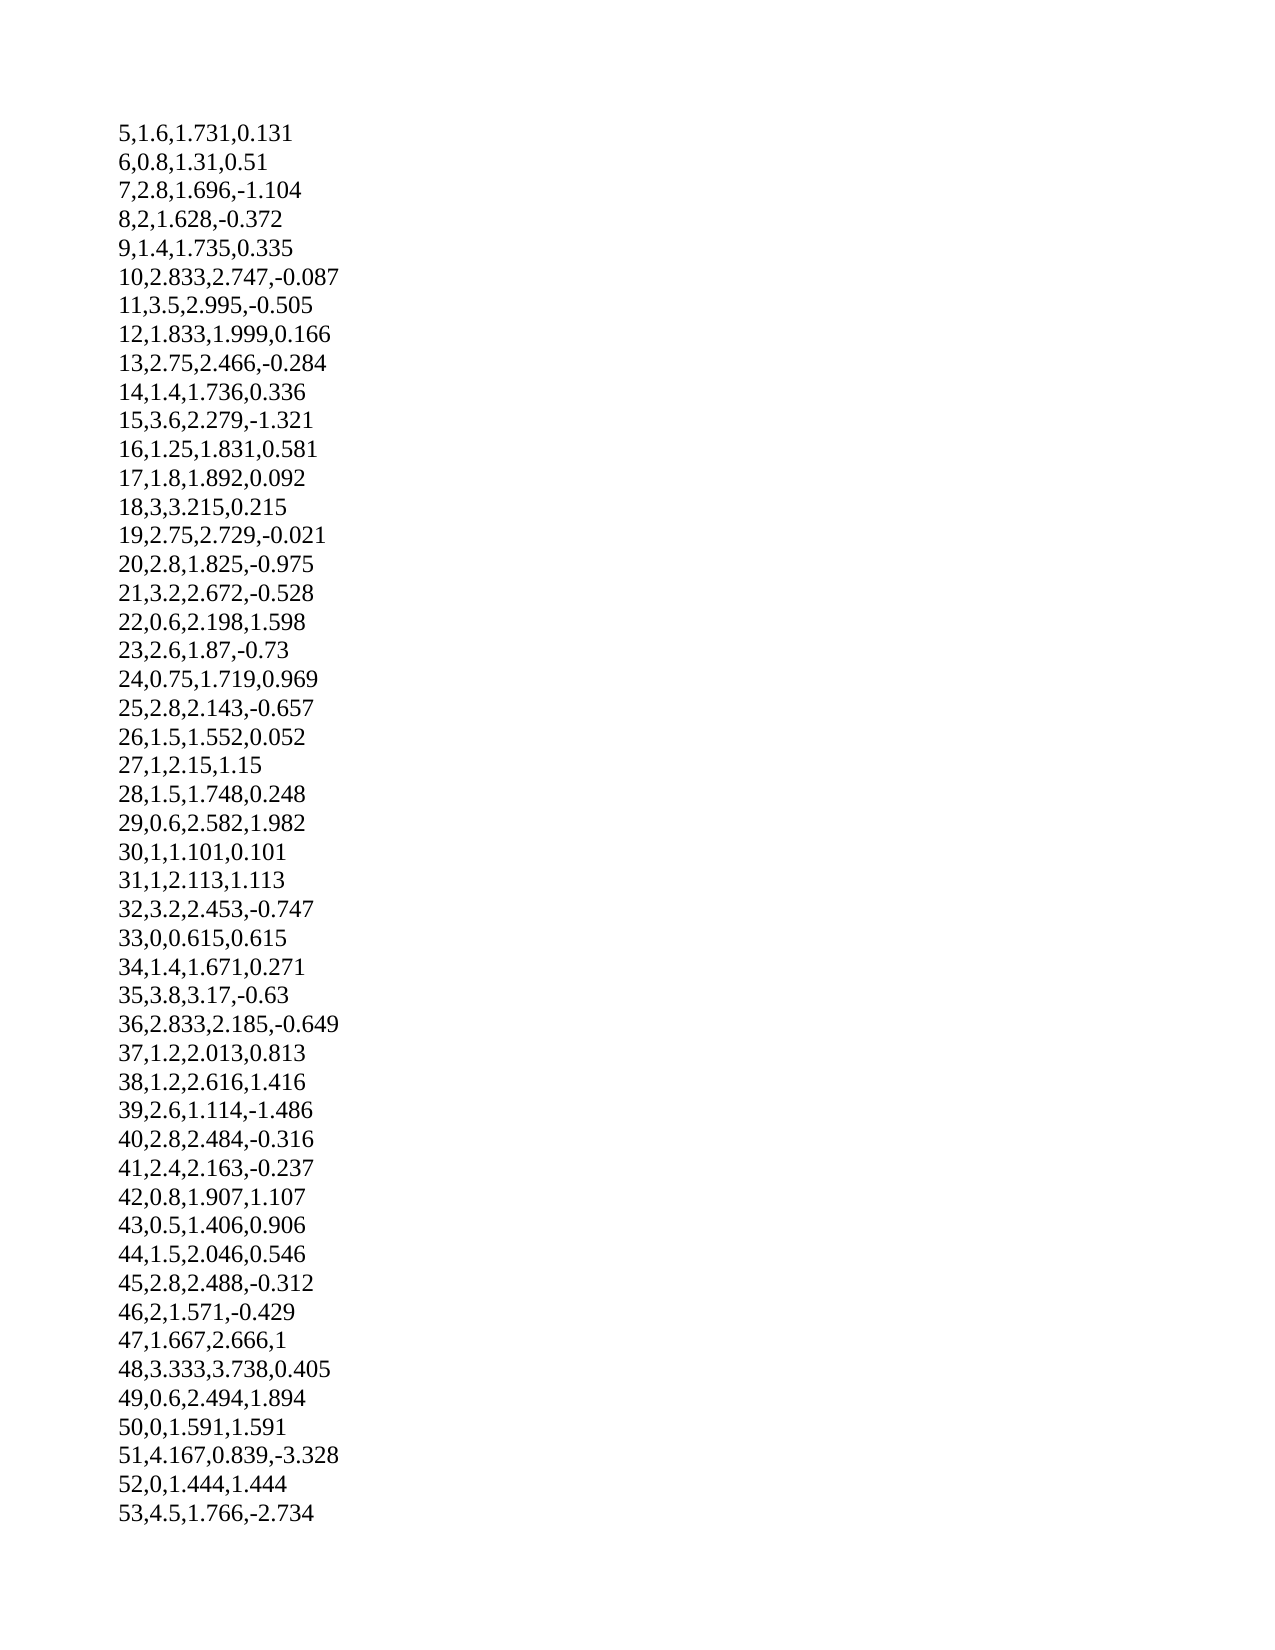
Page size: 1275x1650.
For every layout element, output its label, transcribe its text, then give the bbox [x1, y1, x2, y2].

text 46,2,1.571,-0.429 [118, 1297, 1157, 1326]
text 48,3.333,3.738,0.405 [118, 1354, 1157, 1383]
text 24,0.75,1.719,0.969 [118, 664, 1157, 693]
text 11,3.5,2.995,-0.505 [118, 291, 1157, 319]
text 31,1,2.113,1.113 [118, 866, 1157, 894]
text 9,1.4,1.735,0.335 [118, 233, 1157, 262]
text 17,1.8,1.892,0.092 [118, 463, 1157, 492]
text 43,0.5,1.406,0.906 [118, 1211, 1157, 1239]
text 16,1.25,1.831,0.581 [118, 434, 1157, 463]
text 49,0.6,2.494,1.894 [118, 1383, 1157, 1412]
text 45,2.8,2.488,-0.312 [118, 1268, 1157, 1297]
text 12,1.833,1.999,0.166 [118, 319, 1157, 348]
text 21,3.2,2.672,-0.528 [118, 578, 1157, 607]
text 35,3.8,3.17,-0.63 [118, 981, 1157, 1009]
text 6,0.8,1.31,0.51 [118, 147, 1157, 176]
text 29,0.6,2.582,1.982 [118, 808, 1157, 837]
text 28,1.5,1.748,0.248 [118, 779, 1157, 808]
text 53,4.5,1.766,-2.734 [118, 1498, 1157, 1527]
text 19,2.75,2.729,-0.021 [118, 521, 1157, 549]
text 41,2.4,2.163,-0.237 [118, 1153, 1157, 1182]
text 13,2.75,2.466,-0.284 [118, 348, 1157, 377]
text 27,1,2.15,1.15 [118, 751, 1157, 779]
text 47,1.667,2.666,1 [118, 1326, 1157, 1354]
text 40,2.8,2.484,-0.316 [118, 1124, 1157, 1153]
text 51,4.167,0.839,-3.328 [118, 1441, 1157, 1469]
text 23,2.6,1.87,-0.73 [118, 636, 1157, 664]
text 25,2.8,2.143,-0.657 [118, 693, 1157, 722]
text 38,1.2,2.616,1.416 [118, 1067, 1157, 1096]
text 10,2.833,2.747,-0.087 [118, 262, 1157, 291]
text 36,2.833,2.185,-0.649 [118, 1009, 1157, 1038]
text 15,3.6,2.279,-1.321 [118, 406, 1157, 434]
text 5,1.6,1.731,0.131 [118, 118, 1157, 147]
text 18,3,3.215,0.215 [118, 492, 1157, 521]
text 8,2,1.628,-0.372 [118, 204, 1157, 233]
text 50,0,1.591,1.591 [118, 1412, 1157, 1441]
text 52,0,1.444,1.444 [118, 1469, 1157, 1498]
text 26,1.5,1.552,0.052 [118, 722, 1157, 751]
text 37,1.2,2.013,0.813 [118, 1038, 1157, 1067]
text 22,0.6,2.198,1.598 [118, 607, 1157, 636]
text 34,1.4,1.671,0.271 [118, 952, 1157, 981]
text 30,1,1.101,0.101 [118, 837, 1157, 866]
text 33,0,0.615,0.615 [118, 923, 1157, 952]
text 7,2.8,1.696,-1.104 [118, 176, 1157, 204]
text 20,2.8,1.825,-0.975 [118, 549, 1157, 578]
text 42,0.8,1.907,1.107 [118, 1182, 1157, 1211]
text 44,1.5,2.046,0.546 [118, 1239, 1157, 1268]
text 32,3.2,2.453,-0.747 [118, 894, 1157, 923]
text 14,1.4,1.736,0.336 [118, 377, 1157, 406]
text 39,2.6,1.114,-1.486 [118, 1096, 1157, 1124]
